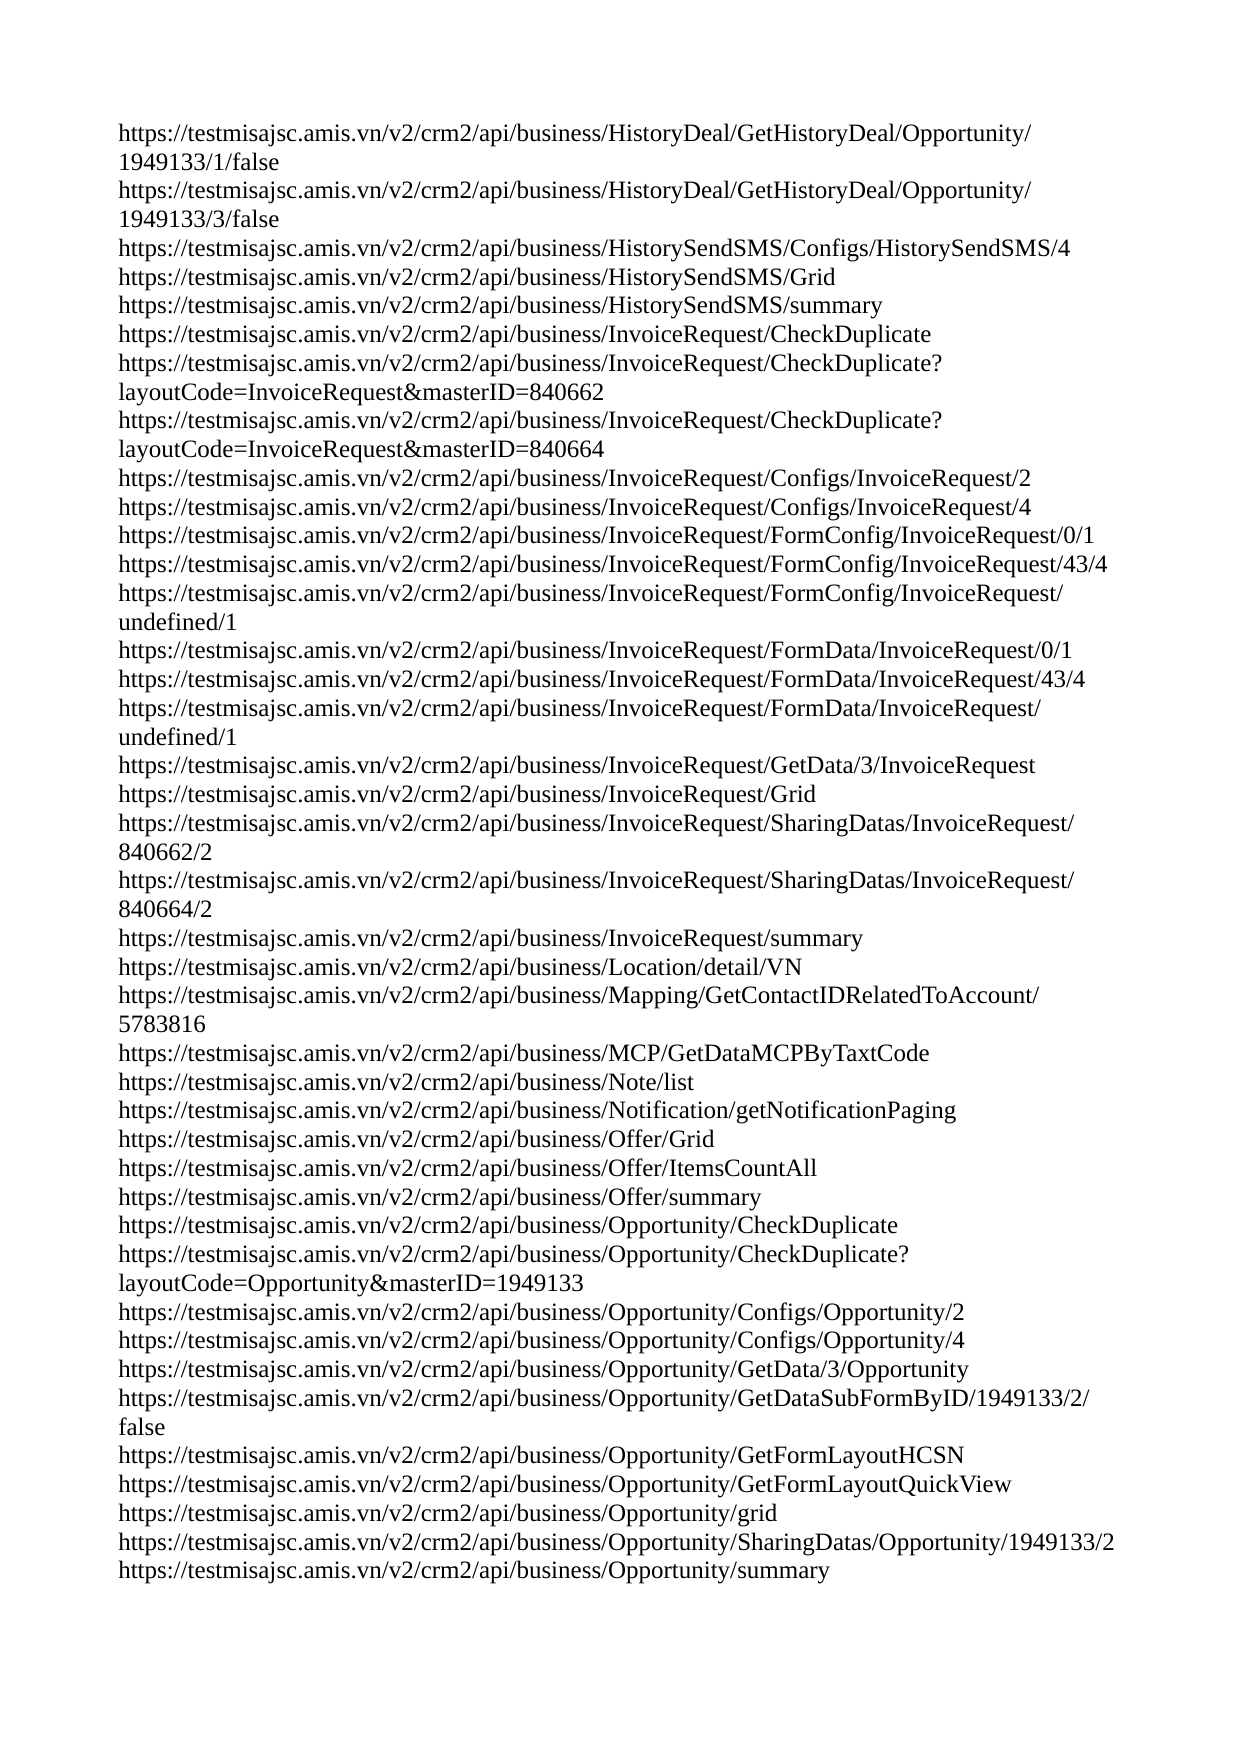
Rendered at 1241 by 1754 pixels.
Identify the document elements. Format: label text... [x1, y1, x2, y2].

text https://testmisajsc.amis.vn/v2/crm2/api/business/Opportunity/summary [118, 1556, 1122, 1584]
text https://testmisajsc.amis.vn/v2/crm2/api/business/Notification/getNotificationPaging [118, 1096, 1122, 1124]
text https://testmisajsc.amis.vn/v2/crm2/api/business/HistoryDeal/GetHistoryDeal/Opportunity/1949133/1/false [118, 118, 1122, 176]
text https://testmisajsc.amis.vn/v2/crm2/api/business/InvoiceRequest/FormConfig/InvoiceRequest/undefined/1 [118, 578, 1122, 636]
text https://testmisajsc.amis.vn/v2/crm2/api/business/InvoiceRequest/FormConfig/InvoiceRequest/0/1 [118, 521, 1122, 549]
text https://testmisajsc.amis.vn/v2/crm2/api/business/InvoiceRequest/FormData/InvoiceRequest/undefined/1 [118, 693, 1122, 751]
text https://testmisajsc.amis.vn/v2/crm2/api/business/InvoiceRequest/Configs/InvoiceRequest/4 [118, 492, 1122, 521]
text https://testmisajsc.amis.vn/v2/crm2/api/business/HistoryDeal/GetHistoryDeal/Opportunity/1949133/3/false [118, 176, 1122, 233]
text https://testmisajsc.amis.vn/v2/crm2/api/business/Opportunity/CheckDuplicate?layoutCode=Opportunity&masterID=1949133 [118, 1239, 1122, 1297]
text https://testmisajsc.amis.vn/v2/crm2/api/business/HistorySendSMS/Grid [118, 262, 1122, 291]
text https://testmisajsc.amis.vn/v2/crm2/api/business/InvoiceRequest/FormConfig/InvoiceRequest/43/4 [118, 549, 1122, 578]
text https://testmisajsc.amis.vn/v2/crm2/api/business/InvoiceRequest/Configs/InvoiceRequest/2 [118, 463, 1122, 492]
text https://testmisajsc.amis.vn/v2/crm2/api/business/InvoiceRequest/CheckDuplicate?layoutCode=InvoiceRequest&masterID=840664 [118, 406, 1122, 463]
text https://testmisajsc.amis.vn/v2/crm2/api/business/Opportunity/SharingDatas/Opportunity/1949133/2 [118, 1527, 1122, 1556]
text https://testmisajsc.amis.vn/v2/crm2/api/business/MCP/GetDataMCPByTaxtCode [118, 1038, 1122, 1067]
text https://testmisajsc.amis.vn/v2/crm2/api/business/InvoiceRequest/summary [118, 923, 1122, 952]
text https://testmisajsc.amis.vn/v2/crm2/api/business/Mapping/GetContactIDRelatedToAccount/5783816 [118, 981, 1122, 1038]
text https://testmisajsc.amis.vn/v2/crm2/api/business/Location/detail/VN [118, 952, 1122, 981]
text https://testmisajsc.amis.vn/v2/crm2/api/business/Opportunity/GetFormLayoutQuickView [118, 1469, 1122, 1498]
text https://testmisajsc.amis.vn/v2/crm2/api/business/Note/list [118, 1067, 1122, 1096]
text https://testmisajsc.amis.vn/v2/crm2/api/business/InvoiceRequest/SharingDatas/InvoiceRequest/840662/2 [118, 808, 1122, 866]
text https://testmisajsc.amis.vn/v2/crm2/api/business/Offer/ItemsCountAll [118, 1153, 1122, 1182]
text https://testmisajsc.amis.vn/v2/crm2/api/business/Offer/Grid [118, 1124, 1122, 1153]
text https://testmisajsc.amis.vn/v2/crm2/api/business/Opportunity/GetData/3/Opportunity [118, 1354, 1122, 1383]
text https://testmisajsc.amis.vn/v2/crm2/api/business/InvoiceRequest/SharingDatas/InvoiceRequest/840664/2 [118, 866, 1122, 923]
text https://testmisajsc.amis.vn/v2/crm2/api/business/InvoiceRequest/CheckDuplicate [118, 319, 1122, 348]
text https://testmisajsc.amis.vn/v2/crm2/api/business/HistorySendSMS/summary [118, 291, 1122, 319]
text https://testmisajsc.amis.vn/v2/crm2/api/business/Opportunity/GetDataSubFormByID/1949133/2/false [118, 1383, 1122, 1441]
text https://testmisajsc.amis.vn/v2/crm2/api/business/InvoiceRequest/Grid [118, 779, 1122, 808]
text https://testmisajsc.amis.vn/v2/crm2/api/business/Offer/summary [118, 1182, 1122, 1211]
text https://testmisajsc.amis.vn/v2/crm2/api/business/InvoiceRequest/FormData/InvoiceRequest/0/1 [118, 636, 1122, 664]
text https://testmisajsc.amis.vn/v2/crm2/api/business/Opportunity/grid [118, 1498, 1122, 1527]
text https://testmisajsc.amis.vn/v2/crm2/api/business/Opportunity/GetFormLayoutHCSN [118, 1441, 1122, 1469]
text https://testmisajsc.amis.vn/v2/crm2/api/business/InvoiceRequest/FormData/InvoiceRequest/43/4 [118, 664, 1122, 693]
text https://testmisajsc.amis.vn/v2/crm2/api/business/Opportunity/CheckDuplicate [118, 1211, 1122, 1239]
text https://testmisajsc.amis.vn/v2/crm2/api/business/HistorySendSMS/Configs/HistorySendSMS/4 [118, 233, 1122, 262]
text https://testmisajsc.amis.vn/v2/crm2/api/business/InvoiceRequest/CheckDuplicate?layoutCode=InvoiceRequest&masterID=840662 [118, 348, 1122, 406]
text https://testmisajsc.amis.vn/v2/crm2/api/business/Opportunity/Configs/Opportunity/2 [118, 1297, 1122, 1326]
text https://testmisajsc.amis.vn/v2/crm2/api/business/Opportunity/Configs/Opportunity/4 [118, 1326, 1122, 1354]
text https://testmisajsc.amis.vn/v2/crm2/api/business/InvoiceRequest/GetData/3/InvoiceRequest [118, 751, 1122, 779]
